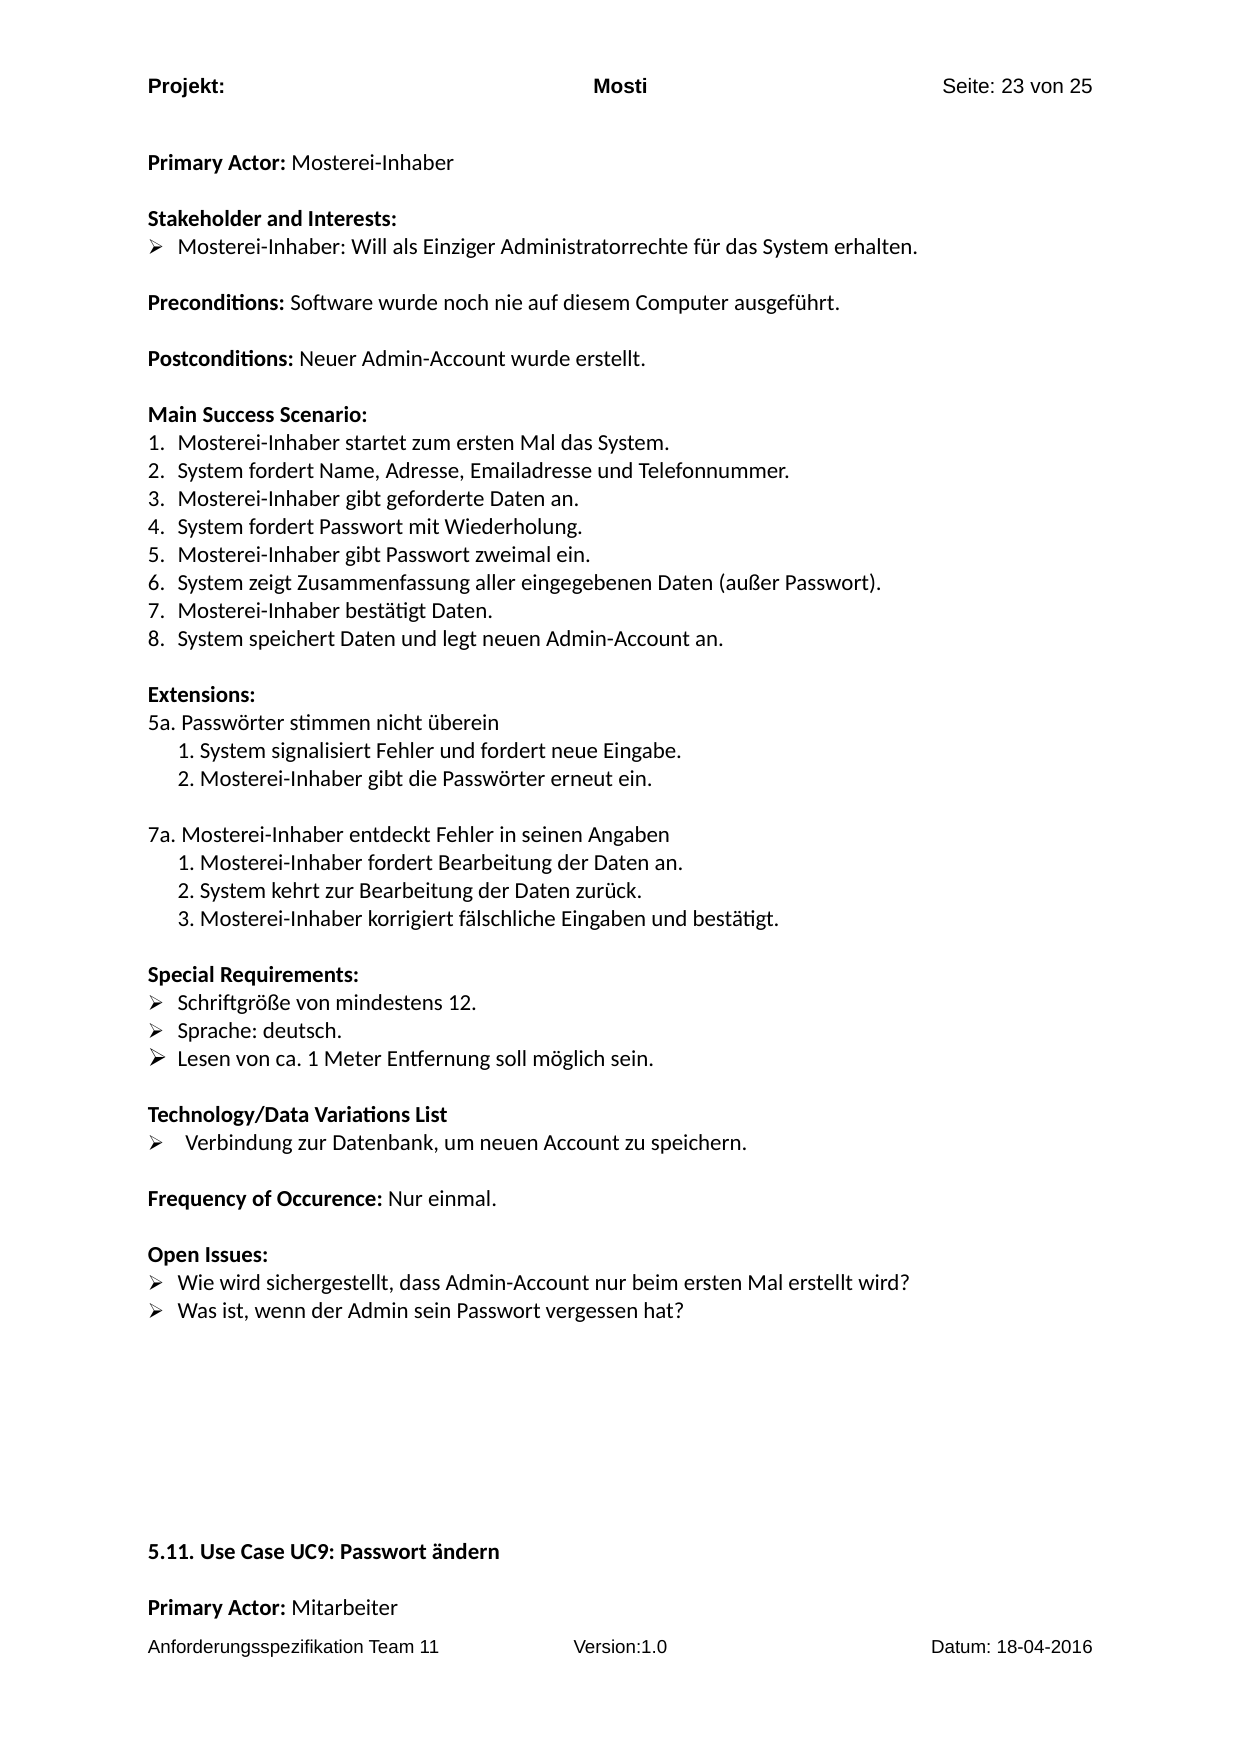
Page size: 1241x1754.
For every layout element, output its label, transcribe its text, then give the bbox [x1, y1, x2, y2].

list Verbindung zur Datenbank, um neuen Account zu speichern. [148, 1128, 1092, 1156]
list Mosterei-Inhaber startet zum ersten Mal das System. [148, 428, 1092, 456]
list System zeigt Zusammenfassung aller eingegebenen Daten (außer Passwort). [148, 568, 1092, 596]
list Mosterei-Inhaber: Will als Einziger Administratorrechte für das System erhalten. [148, 232, 1092, 260]
list Sprache: deutsch. [148, 1016, 1092, 1044]
list System fordert Name, Adresse, Emailadresse und Telefonnummer. [148, 456, 1092, 484]
list Lesen von ca. 1 Meter Entfernung soll möglich sein. [148, 1044, 1092, 1072]
text Main Success Scenario: [148, 400, 1092, 428]
text 5a. Passwörter stimmen nicht überein [148, 708, 1092, 736]
list Mosterei-Inhaber bestätigt Daten. [148, 596, 1092, 624]
list Schriftgröße von mindestens 12. [148, 988, 1092, 1016]
list Mosterei-Inhaber gibt geforderte Daten an. [148, 484, 1092, 512]
text Primary Actor: Mosterei-Inhaber [148, 148, 1092, 176]
text 2. System kehrt zur Bearbeitung der Daten zurück. [148, 876, 1092, 904]
text Postconditions: Neuer Admin-Account wurde erstellt. [148, 344, 1092, 372]
list Was ist, wenn der Admin sein Passwort vergessen hat? [148, 1297, 1092, 1324]
text 1. Mosterei-Inhaber fordert Bearbeitung der Daten an. [148, 848, 1092, 876]
text Extensions: [148, 680, 1092, 708]
text 7a. Mosterei-Inhaber entdeckt Fehler in seinen Angaben [148, 820, 1092, 848]
text 2. Mosterei-Inhaber gibt die Passwörter erneut ein. [148, 764, 1092, 792]
subtitle 5.11. Use Case UC9: Passwort ändern [148, 1537, 1092, 1565]
text Special Requirements: [148, 960, 1092, 988]
text 3. Mosterei-Inhaber korrigiert fälschliche Eingaben und bestätigt. [148, 904, 1092, 932]
text Stakeholder and Interests: [148, 204, 1092, 232]
text 1. System signalisiert Fehler und fordert neue Eingabe. [148, 736, 1092, 764]
list System fordert Passwort mit Wiederholung. [148, 512, 1092, 540]
list Wie wird sichergestellt, dass Admin-Account nur beim ersten Mal erstellt wird? [148, 1268, 1092, 1297]
text Frequency of Occurence: Nur einmal. [148, 1184, 1092, 1212]
text Technology/Data Variations List [148, 1100, 1092, 1128]
text Preconditions: Software wurde noch nie auf diesem Computer ausgeführt. [148, 288, 1092, 316]
list Mosterei-Inhaber gibt Passwort zweimal ein. [148, 540, 1092, 568]
list System speichert Daten und legt neuen Admin-Account an. [148, 624, 1092, 652]
text Open Issues: [148, 1241, 1092, 1268]
text Primary Actor: Mitarbeiter [148, 1593, 1092, 1621]
